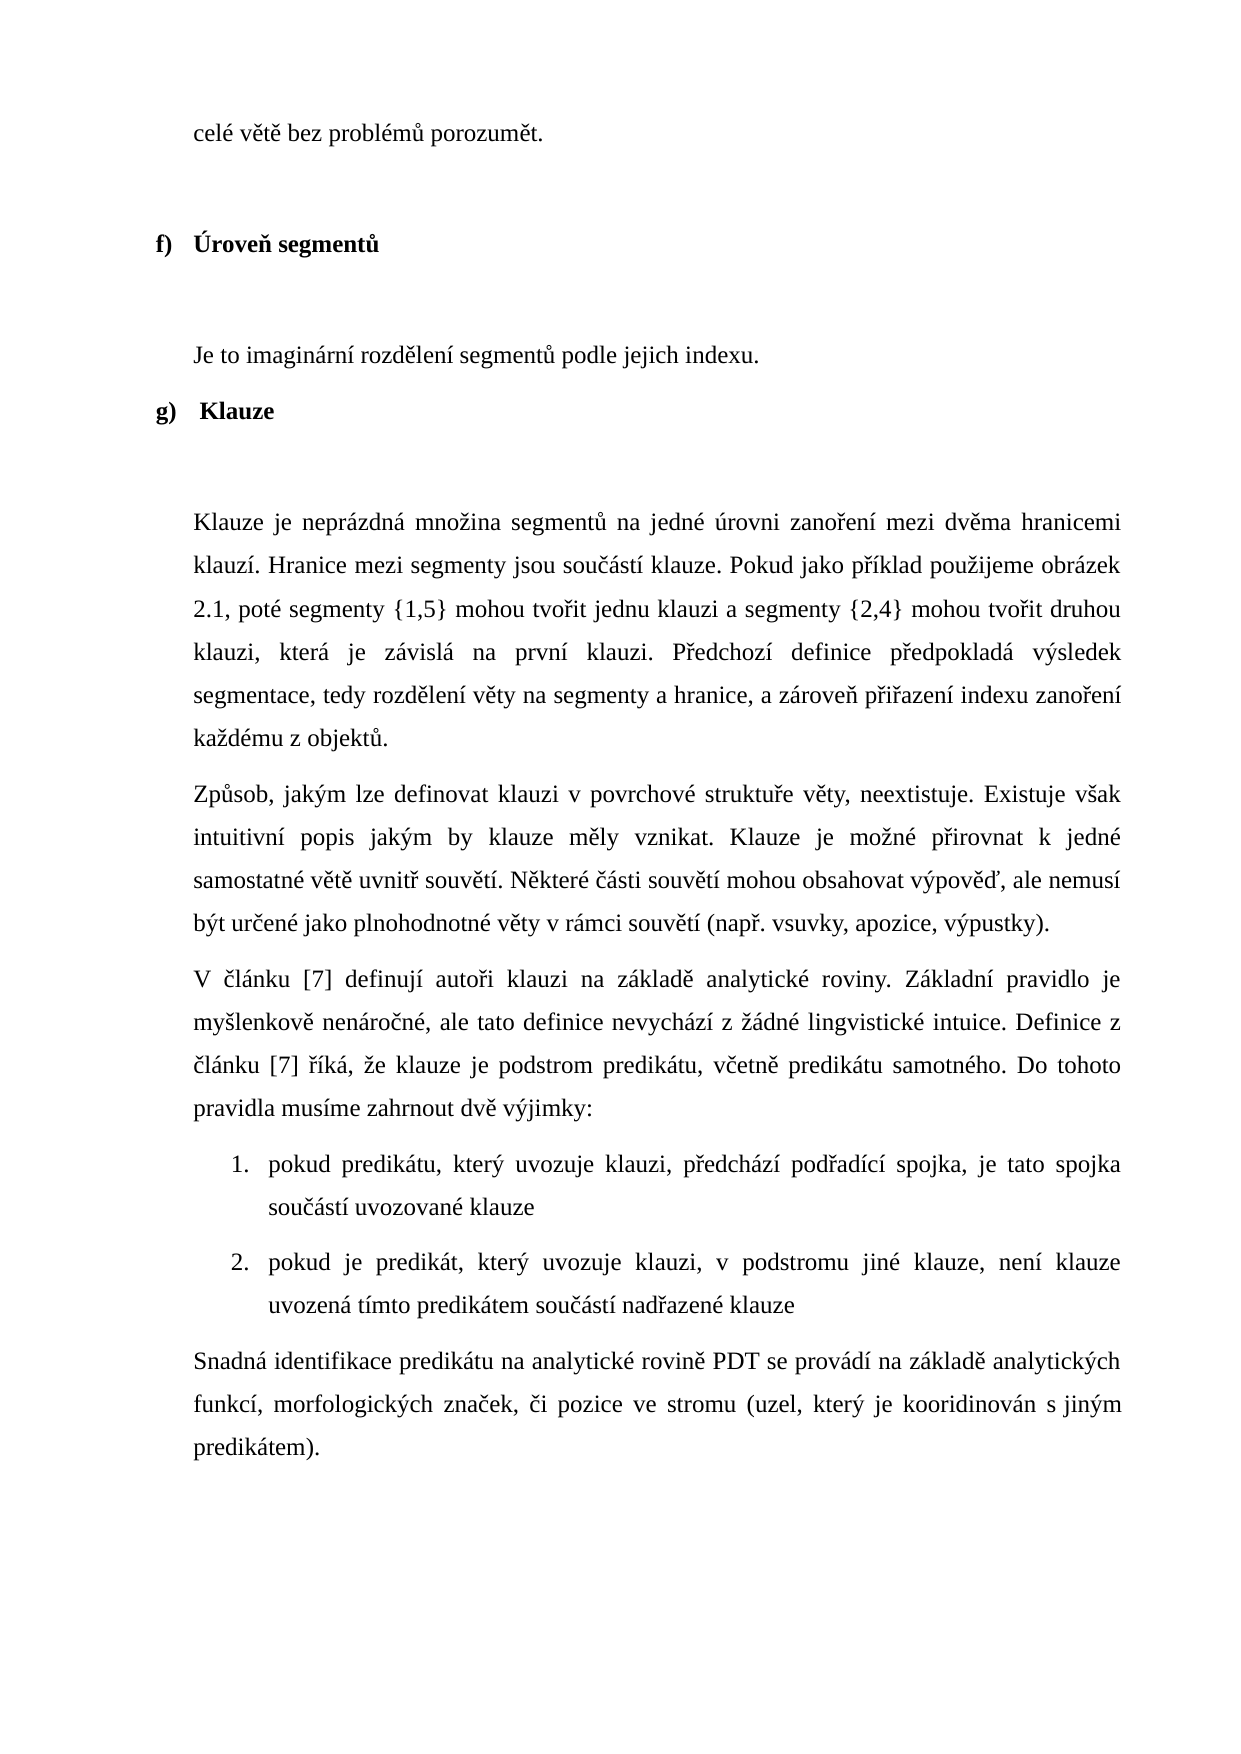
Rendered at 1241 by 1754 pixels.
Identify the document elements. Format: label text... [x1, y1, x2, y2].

list pokud je predikát, který uvozuje klauzi, v podstromu jiné klauze, není klauze uvozená tímto predikátem součástí nadřazené klauze [231, 1247, 1122, 1319]
list Klauze je neprázdná množina segmentů na jedné úrovni zanoření mezi dvěma hranicemi klauzí. Hranice mezi segmenty jsou součástí klauze. Pokud jako příklad použijeme obrázek 2.1, poté segmenty {1,5} mohou tvořit jednu klauzi a segmenty {2,4} mohou tvořit druhou klauzi, která je závislá na první klauzi. Předchozí definice předpokladá výsledek segmentace, tedy rozdělení věty na segmenty a hranice, a zároveň přiřazení indexu zanoření každému z objektů. [156, 507, 1122, 752]
list Snadná identifikace predikátu na analytické rovině PDT se provádí na základě analytických funkcí, morfologických značek, či pozice ve stromu (uzel, který je kooridinován s jiným predikátem). [156, 1346, 1122, 1461]
list Způsob, jakým lze definovat klauzi v povrchové struktuře věty, neextistuje. Existuje však intuitivní popis jakým by klauze měly vznikat. Klauze je možné přirovnat k jedné samostatné větě uvnitř souvětí. Některé části souvětí mohou obsahovat výpověď, ale nemusí být určené jako plnohodnotné věty v rámci souvětí (např. vsuvky, apozice, výpustky). [156, 779, 1122, 937]
list Je to imaginární rozdělení segmentů podle jejich indexu. [156, 341, 1122, 369]
list V článku [7] definují autoři klauzi na základě analytické roviny. Základní pravidlo je myšlenkově nenáročné, ale tato definice nevychází z žádné lingvistické intuice. Definice z článku [7] říká, že klauze je podstrom predikátu, včetně predikátu samotného. Do tohoto pravidla musíme zahrnout dvě výjimky: [156, 964, 1122, 1122]
list Klauze [156, 396, 1122, 425]
list pokud predikátu, který uvozuje klauzi, předchází podřadící spojka, je tato spojka součástí uvozované klauze [231, 1149, 1122, 1221]
list celé větě bez problémů porozumět. [156, 118, 1122, 147]
list Úroveň segmentů [156, 229, 1122, 258]
